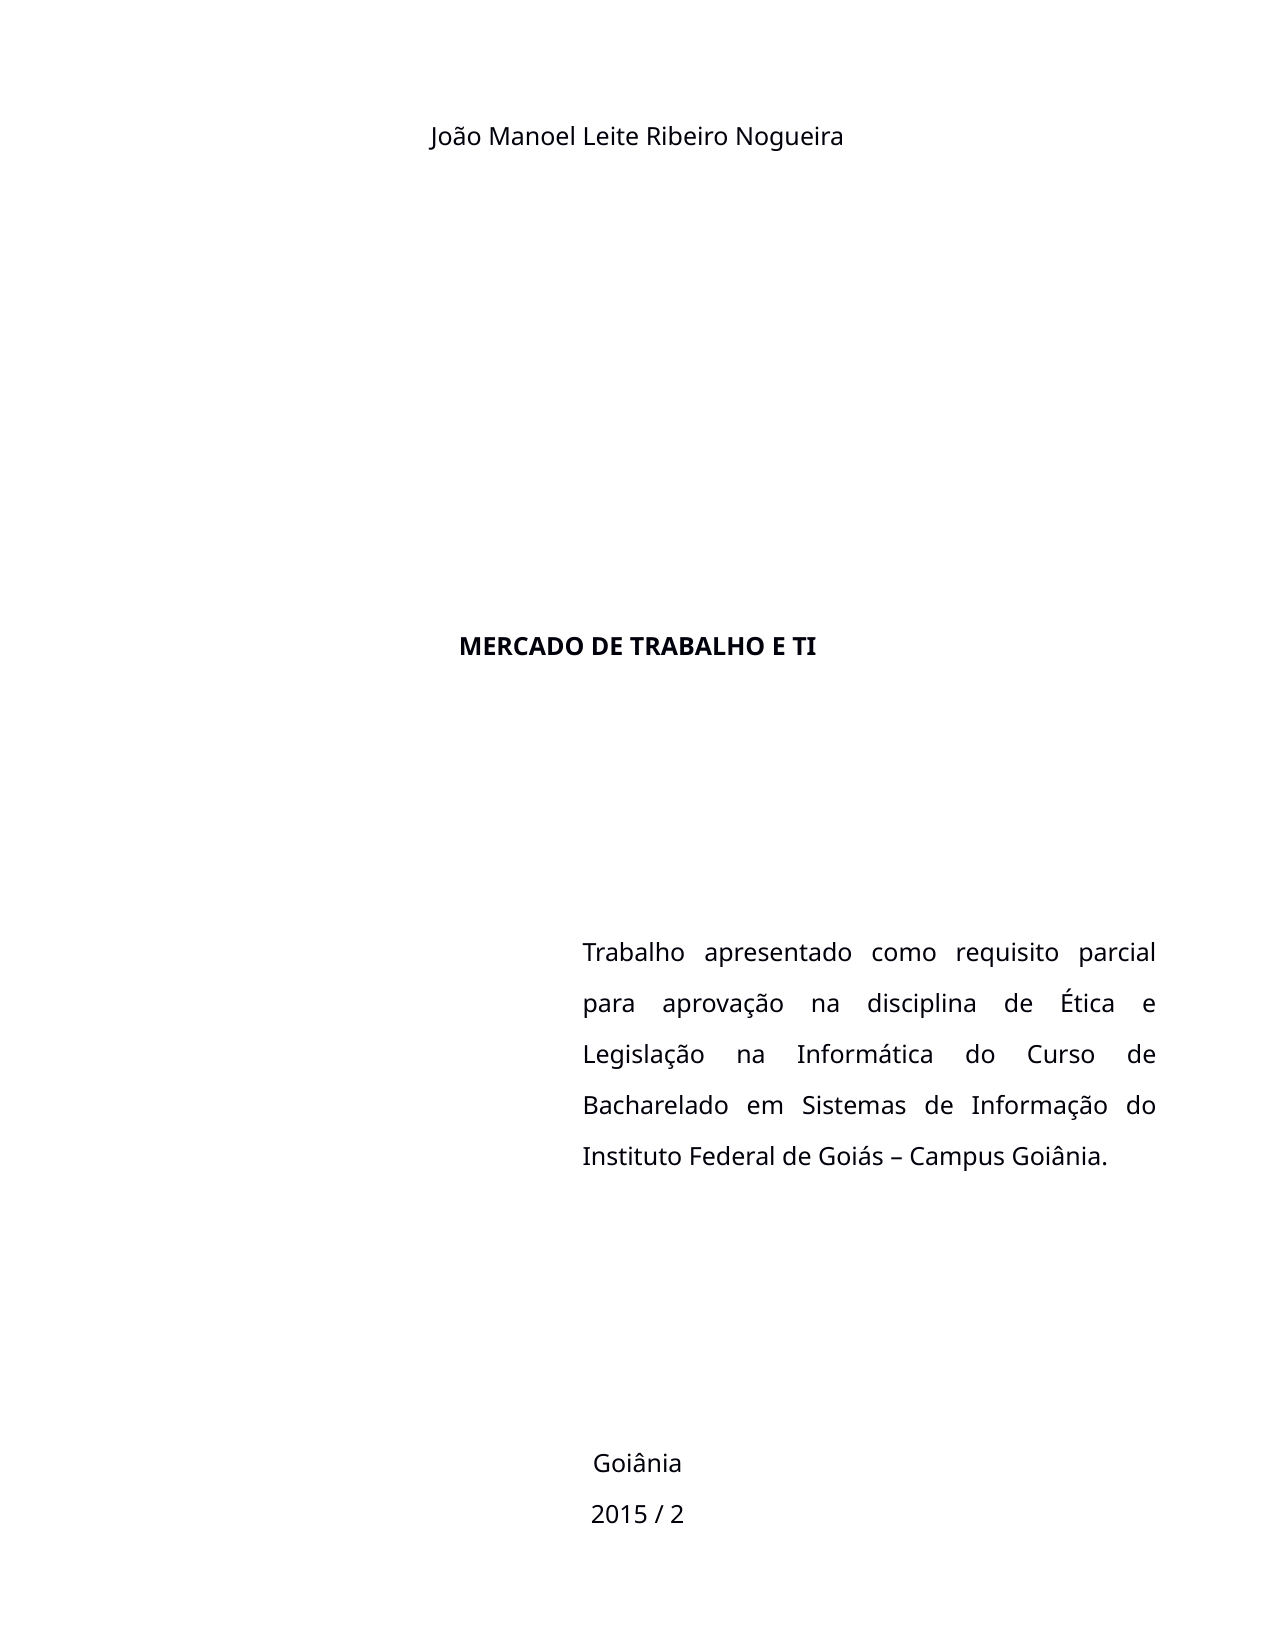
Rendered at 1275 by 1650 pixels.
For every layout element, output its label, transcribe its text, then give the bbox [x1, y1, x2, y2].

text Trabalho apresentado como requisito parcial para aprovação na disciplina de Ética e Legislação na Informática do Curso de Bacharelado em Sistemas de Informação do Instituto Federal de Goiás – Campus Goiânia. [582, 935, 1157, 1173]
text 2015 / 2 [118, 1496, 1157, 1530]
text MERCADO DE TRABALHO E TI [118, 628, 1157, 663]
text João Manoel Leite Ribeiro Nogueira [118, 118, 1157, 152]
text Goiânia [118, 1445, 1157, 1479]
